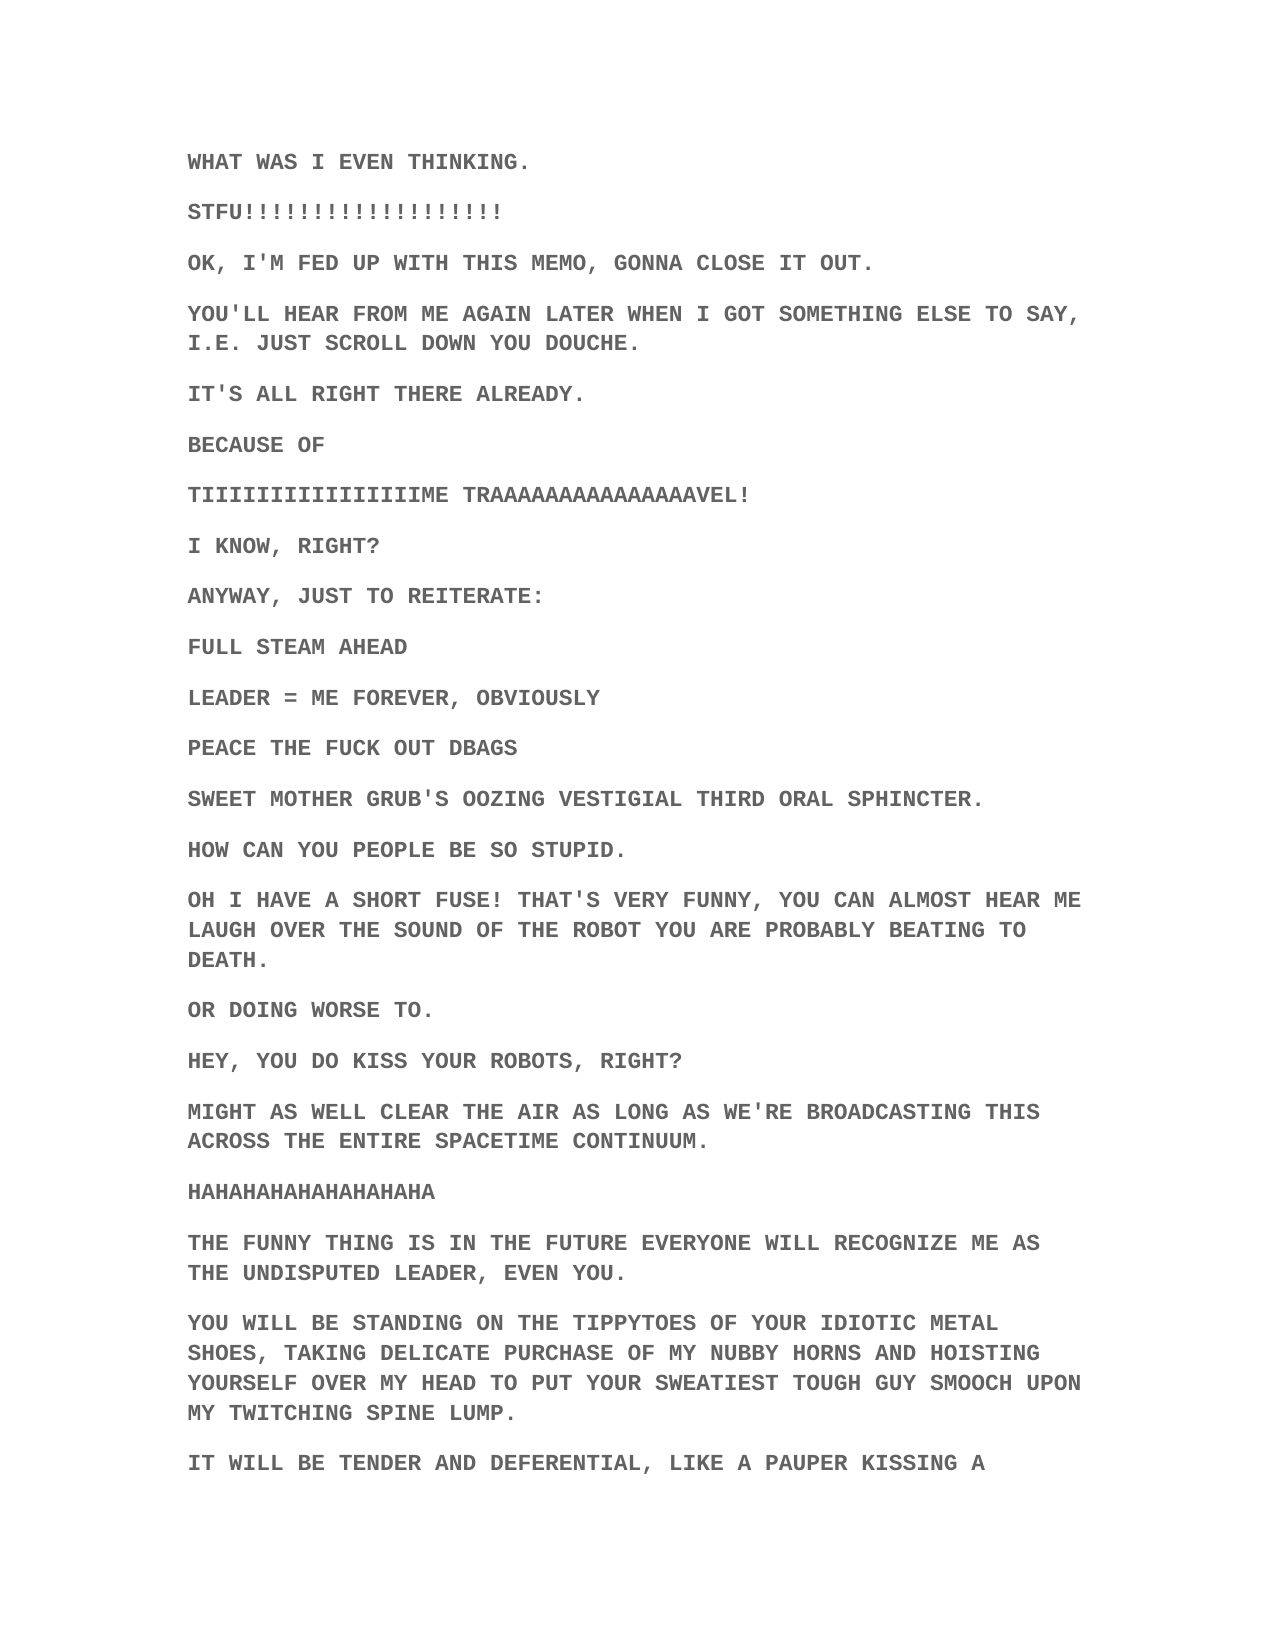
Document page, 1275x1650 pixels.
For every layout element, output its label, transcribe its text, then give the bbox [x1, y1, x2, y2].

text ANYWAY, JUST TO REITERATE: [187, 585, 1087, 611]
text THE FUNNY THING IS IN THE FUTURE EVERYONE WILL RECOGNIZE ME AS THE UNDISPUTED LEADER, EVEN YOU. [187, 1231, 1087, 1287]
text OK, I'M FED UP WITH THIS MEMO, GONNA CLOSE IT OUT. [187, 251, 1087, 277]
text YOU'LL HEAR FROM ME AGAIN LATER WHEN I GOT SOMETHING ELSE TO SAY, I.E. JUST SCROLL DOWN YOU DOUCHE. [187, 302, 1087, 358]
text I KNOW, RIGHT? [187, 534, 1087, 560]
text IT WILL BE TENDER AND DEFERENTIAL, LIKE A PAUPER KISSING A [187, 1451, 1087, 1477]
text PEACE THE FUCK OUT DBAGS [187, 737, 1087, 763]
text LEADER = ME FOREVER, OBVIOUSLY [187, 686, 1087, 712]
text SWEET MOTHER GRUB'S OOZING VESTIGIAL THIRD ORAL SPHINCTER. [187, 787, 1087, 813]
text OR DOING WORSE TO. [187, 999, 1087, 1025]
text HAHAHAHAHAHAHAHAHA [187, 1180, 1087, 1206]
text STFU!!!!!!!!!!!!!!!!!!! [187, 201, 1087, 227]
text TIIIIIIIIIIIIIIIIME TRAAAAAAAAAAAAAAAVEL! [187, 483, 1087, 509]
text HEY, YOU DO KISS YOUR ROBOTS, RIGHT? [187, 1049, 1087, 1075]
text OH I HAVE A SHORT FUSE! THAT'S VERY FUNNY, YOU CAN ALMOST HEAR ME LAUGH OVER THE SOUND OF THE ROBOT YOU ARE PROBABLY BEATING TO DEATH. [187, 888, 1087, 974]
text IT'S ALL RIGHT THERE ALREADY. [187, 382, 1087, 408]
text YOU WILL BE STANDING ON THE TIPPYTOES OF YOUR IDIOTIC METAL SHOES, TAKING DELICATE PURCHASE OF MY NUBBY HORNS AND HOISTING YOURSELF OVER MY HEAD TO PUT YOUR SWEATIEST TOUGH GUY SMOOCH UPON MY TWITCHING SPINE LUMP. [187, 1311, 1087, 1427]
text FULL STEAM AHEAD [187, 635, 1087, 661]
text MIGHT AS WELL CLEAR THE AIR AS LONG AS WE'RE BROADCASTING THIS ACROSS THE ENTIRE SPACETIME CONTINUUM. [187, 1100, 1087, 1156]
text HOW CAN YOU PEOPLE BE SO STUPID. [187, 838, 1087, 864]
text WHAT WAS I EVEN THINKING. [187, 150, 1087, 176]
text BECAUSE OF [187, 433, 1087, 459]
